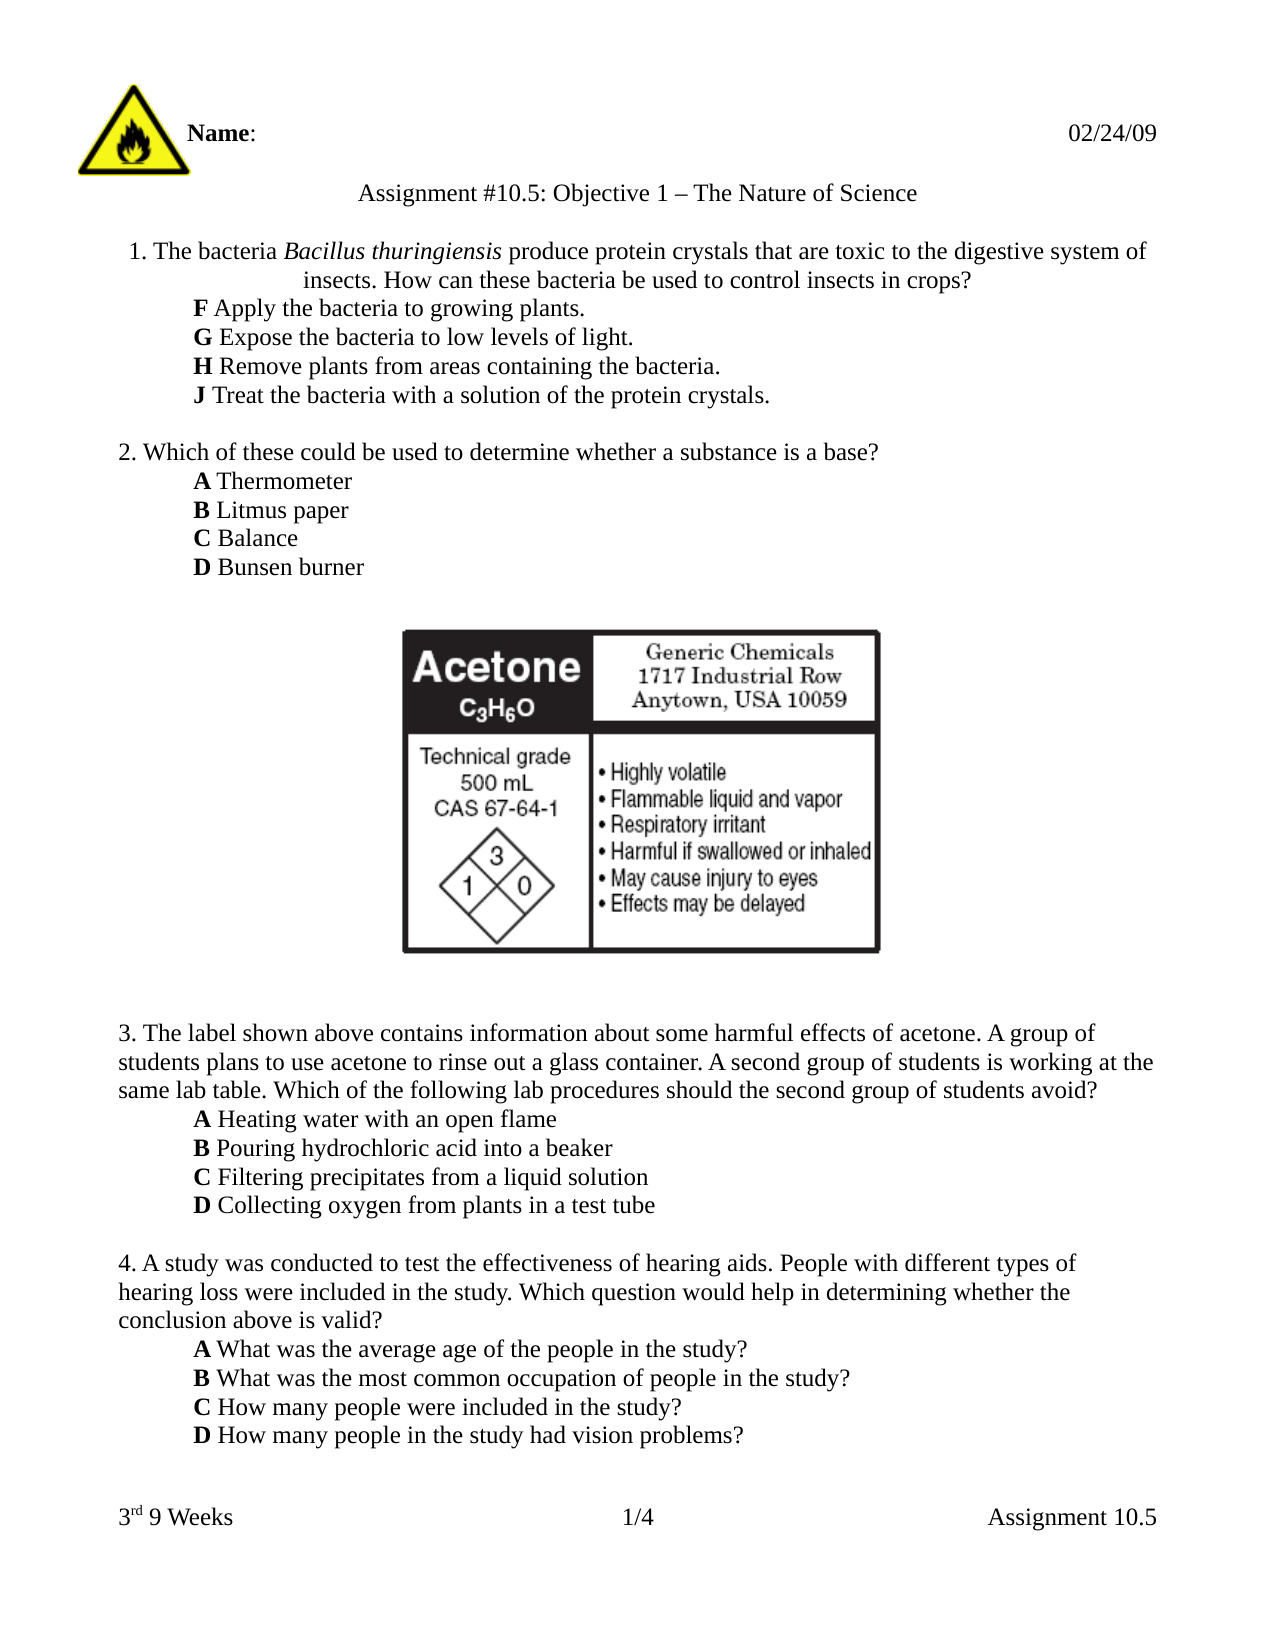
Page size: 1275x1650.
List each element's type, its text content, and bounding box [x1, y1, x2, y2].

text 4. A study was conducted to test the effectiveness of hearing aids. People with different types of hearing loss were included in the study. Which question would help in determining whether the conclusion above is valid? [118, 1248, 1157, 1334]
text F Apply the bacteria to growing plants. [193, 293, 1157, 322]
text H Remove plants from areas containing the bacteria. [193, 351, 1157, 380]
text A Thermometer [193, 466, 1157, 495]
text J Treat the bacteria with a solution of the protein crystals. [193, 380, 1157, 408]
text B Litmus paper [193, 495, 1157, 523]
text D How many people in the study had vision problems? [193, 1421, 1157, 1449]
text G Expose the bacteria to low levels of light. [193, 322, 1157, 351]
text C Filtering precipitates from a liquid solution [193, 1162, 1157, 1191]
text Assignment #10.5: Objective 1 – The Nature of Science [118, 178, 1157, 207]
text A What was the average age of the people in the study? [193, 1334, 1157, 1363]
text 3. The label shown above contains information about some harmful effects of acetone. A group of students plans to use acetone to rinse out a glass container. A second group of students is working at the same lab table. Which of the following lab procedures should the second group of students avoid? [118, 1018, 1157, 1104]
text A Heating water with an open flame [193, 1104, 1157, 1133]
text D Collecting oxygen from plants in a test tube [193, 1191, 1157, 1219]
picture [77, 84, 191, 176]
text C Balance [193, 523, 1157, 552]
text D Bunsen burner [193, 552, 1157, 581]
text 1. The bacteria Bacillus thuringiensis produce protein crystals that are toxic to the digestive system of insects. How can these bacteria be used to control insects in crops? [118, 236, 1157, 293]
text B What was the most common occupation of people in the study? [193, 1363, 1157, 1392]
text B Pouring hydrochloric acid into a beaker [193, 1133, 1157, 1162]
text 2. Which of these could be used to determine whether a substance is a base? [118, 437, 1157, 466]
text C How many people were included in the study? [193, 1392, 1157, 1421]
